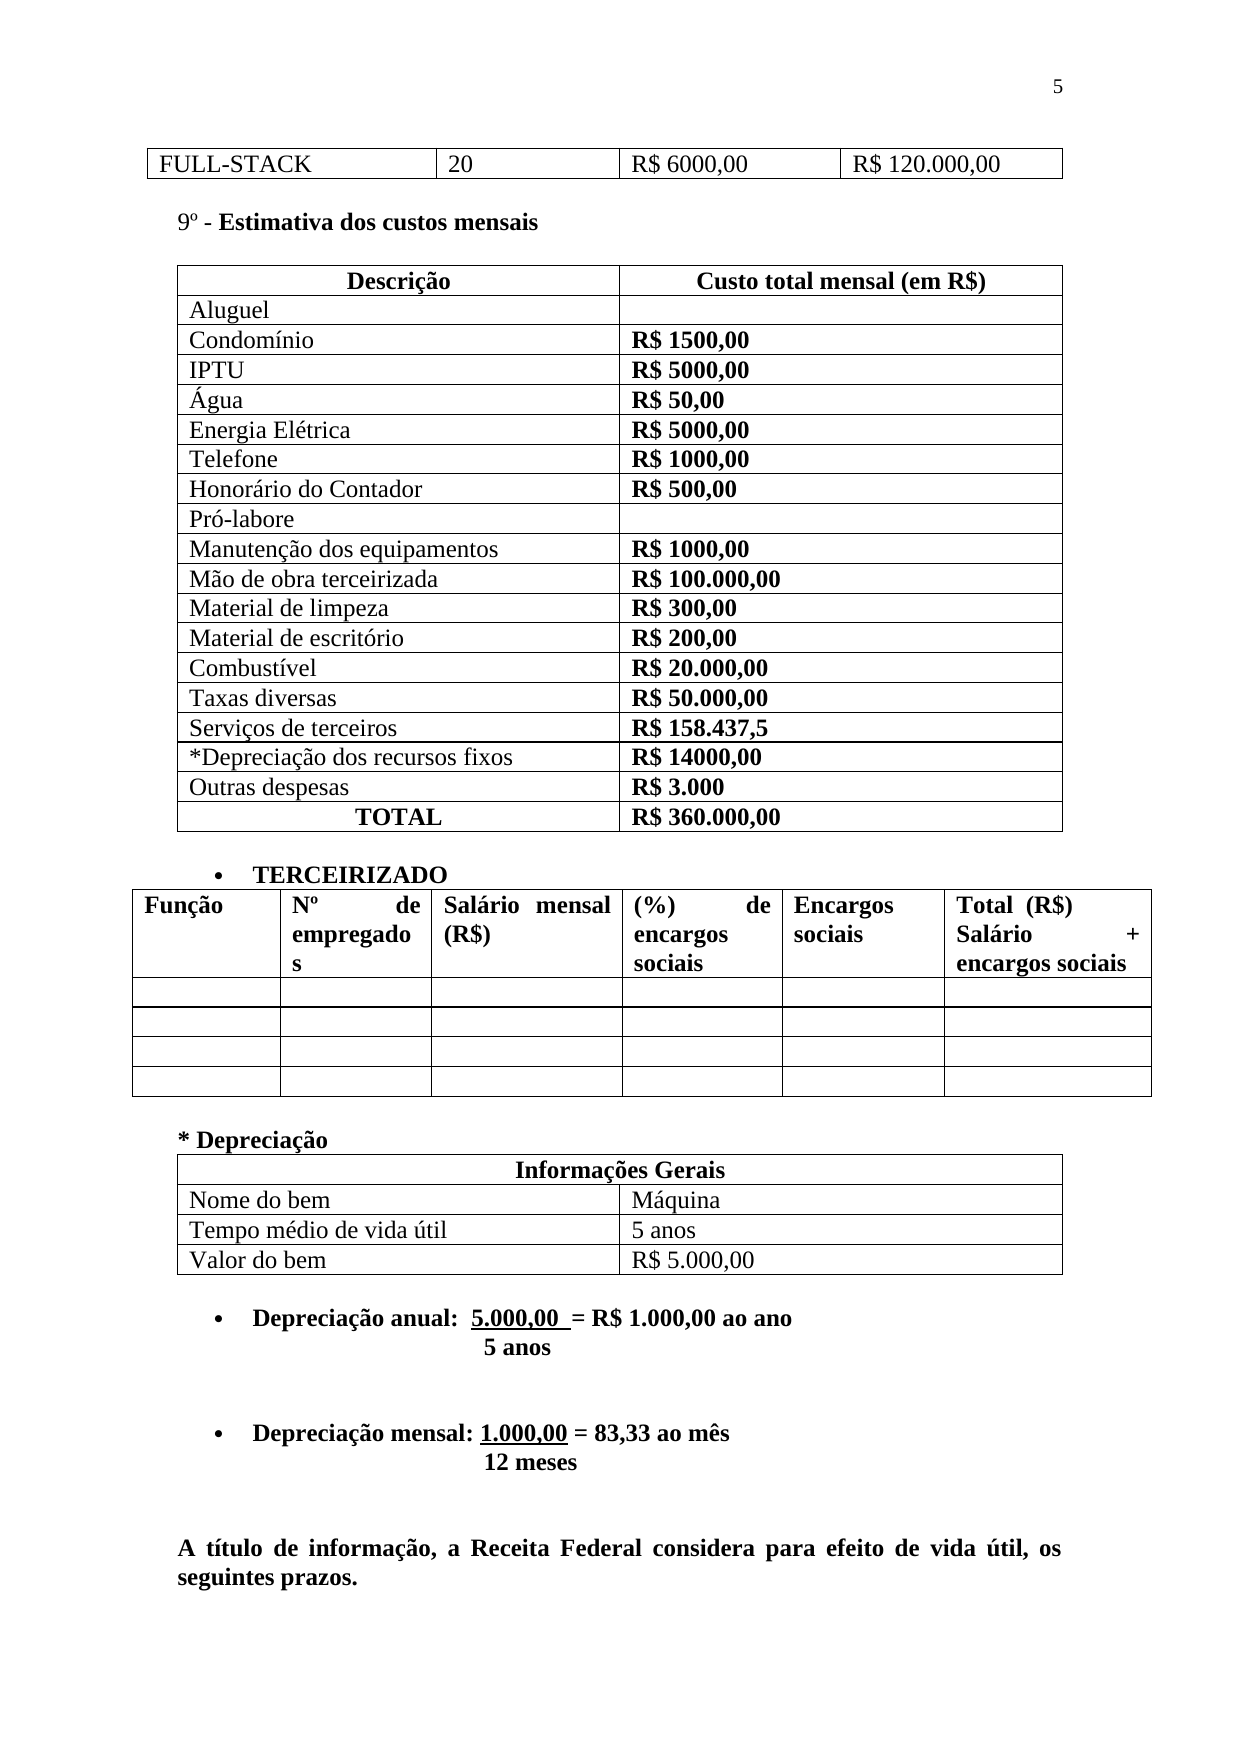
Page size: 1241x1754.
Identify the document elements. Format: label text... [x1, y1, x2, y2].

table_cell R$ 1000,00 [620, 534, 1062, 563]
table_cell [783, 1008, 944, 1036]
table_cell [945, 978, 1151, 1006]
table_cell [133, 978, 280, 1006]
table_header Total (R$) Salário + encargos sociais [945, 890, 1151, 977]
table_cell Material de escritório [178, 623, 619, 652]
table_cell [623, 978, 782, 1006]
table_cell R$ 360.000,00 [620, 802, 1062, 831]
table_cell Condomínio [178, 325, 619, 354]
table_cell Nome do bem [178, 1185, 619, 1214]
table_cell R$ 300,00 [620, 594, 1062, 622]
table_cell R$ 158.437,5 [620, 713, 1062, 741]
table_cell [281, 1037, 431, 1066]
table_cell R$ 50,00 [620, 385, 1062, 414]
table_cell Serviços de terceiros [178, 713, 619, 741]
table_cell [945, 1008, 1151, 1036]
text 5 anos [177, 1332, 1063, 1361]
table_cell Valor do bem [178, 1245, 619, 1273]
table_cell [783, 1067, 944, 1096]
table_cell [783, 978, 944, 1006]
table_cell [432, 978, 622, 1006]
table_header Encargos sociais [783, 890, 944, 977]
table_header Nº de empregados [281, 890, 431, 977]
table_cell R$ 5.000,00 [620, 1245, 1062, 1273]
text * Depreciação [177, 1126, 1063, 1154]
table_cell R$ 6000,00 [620, 149, 840, 177]
table_cell R$ 50.000,00 [620, 683, 1062, 712]
table_cell Água [178, 385, 619, 414]
table_header Descrição [178, 266, 619, 294]
table_cell Outras despesas [178, 772, 619, 801]
table_cell Telefone [178, 445, 619, 473]
list TERCEIRIZADO [215, 861, 1063, 889]
table_cell Aluguel [178, 296, 619, 324]
table_cell Taxas diversas [178, 683, 619, 712]
table_cell Material de limpeza [178, 594, 619, 622]
table_cell [432, 1008, 622, 1036]
table_cell IPTU [178, 355, 619, 384]
table_cell Pró-labore [178, 504, 619, 533]
table_cell [620, 504, 1062, 533]
table_cell TOTAL [178, 802, 619, 831]
table_header Custo total mensal (em R$) [620, 266, 1062, 294]
table_cell Honorário do Contador [178, 474, 619, 503]
table_cell [281, 1008, 431, 1036]
table_header (%) de encargos sociais [623, 890, 782, 977]
list Depreciação mensal: 1.000,00 = 83,33 ao mês [215, 1418, 1063, 1447]
table_cell R$ 14000,00 [620, 743, 1062, 771]
table_cell [281, 1067, 431, 1096]
table_cell [133, 1037, 280, 1066]
table_cell R$ 500,00 [620, 474, 1062, 503]
table_cell FULL-STACK [148, 149, 436, 177]
table_cell R$ 5000,00 [620, 415, 1062, 443]
table_cell Mão de obra terceirizada [178, 564, 619, 592]
text 9º - Estimativa dos custos mensais [177, 207, 1063, 236]
table_cell [620, 296, 1062, 324]
table_cell Máquina [620, 1185, 1062, 1214]
table_cell [432, 1037, 622, 1066]
table_cell [133, 1067, 280, 1096]
table_cell [945, 1067, 1151, 1096]
table_cell [783, 1037, 944, 1066]
table_header Informações Gerais [178, 1155, 1062, 1184]
table_cell [432, 1067, 622, 1096]
table_header Salário mensal (R$) [432, 890, 622, 977]
table_cell [623, 1067, 782, 1096]
table_cell R$ 200,00 [620, 623, 1062, 652]
table_cell R$ 20.000,00 [620, 653, 1062, 682]
table_cell 5 anos [620, 1215, 1062, 1244]
table_cell [133, 1008, 280, 1036]
table_cell [623, 1008, 782, 1036]
table_cell Tempo médio de vida útil [178, 1215, 619, 1244]
table_cell R$ 5000,00 [620, 355, 1062, 384]
table_header Função [133, 890, 280, 977]
text A título de informação, a Receita Federal considera para efeito de vida útil, os seguintes prazos. [177, 1533, 1063, 1591]
table_cell R$ 1500,00 [620, 325, 1062, 354]
table_cell Manutenção dos equipamentos [178, 534, 619, 563]
table_cell [281, 978, 431, 1006]
table_cell [945, 1037, 1151, 1066]
table_cell [623, 1037, 782, 1066]
table_cell 20 [437, 149, 619, 177]
table_cell R$ 3.000 [620, 772, 1062, 801]
table_cell R$ 1000,00 [620, 445, 1062, 473]
list Depreciação anual: 5.000,00 = R$ 1.000,00 ao ano [215, 1303, 1063, 1332]
table_cell R$ 100.000,00 [620, 564, 1062, 592]
table_cell Combustível [178, 653, 619, 682]
list 12 meses [252, 1447, 1063, 1476]
table_cell Energia Elétrica [178, 415, 619, 443]
table_cell *Depreciação dos recursos fixos [178, 743, 619, 771]
table_cell R$ 120.000,00 [841, 149, 1062, 177]
